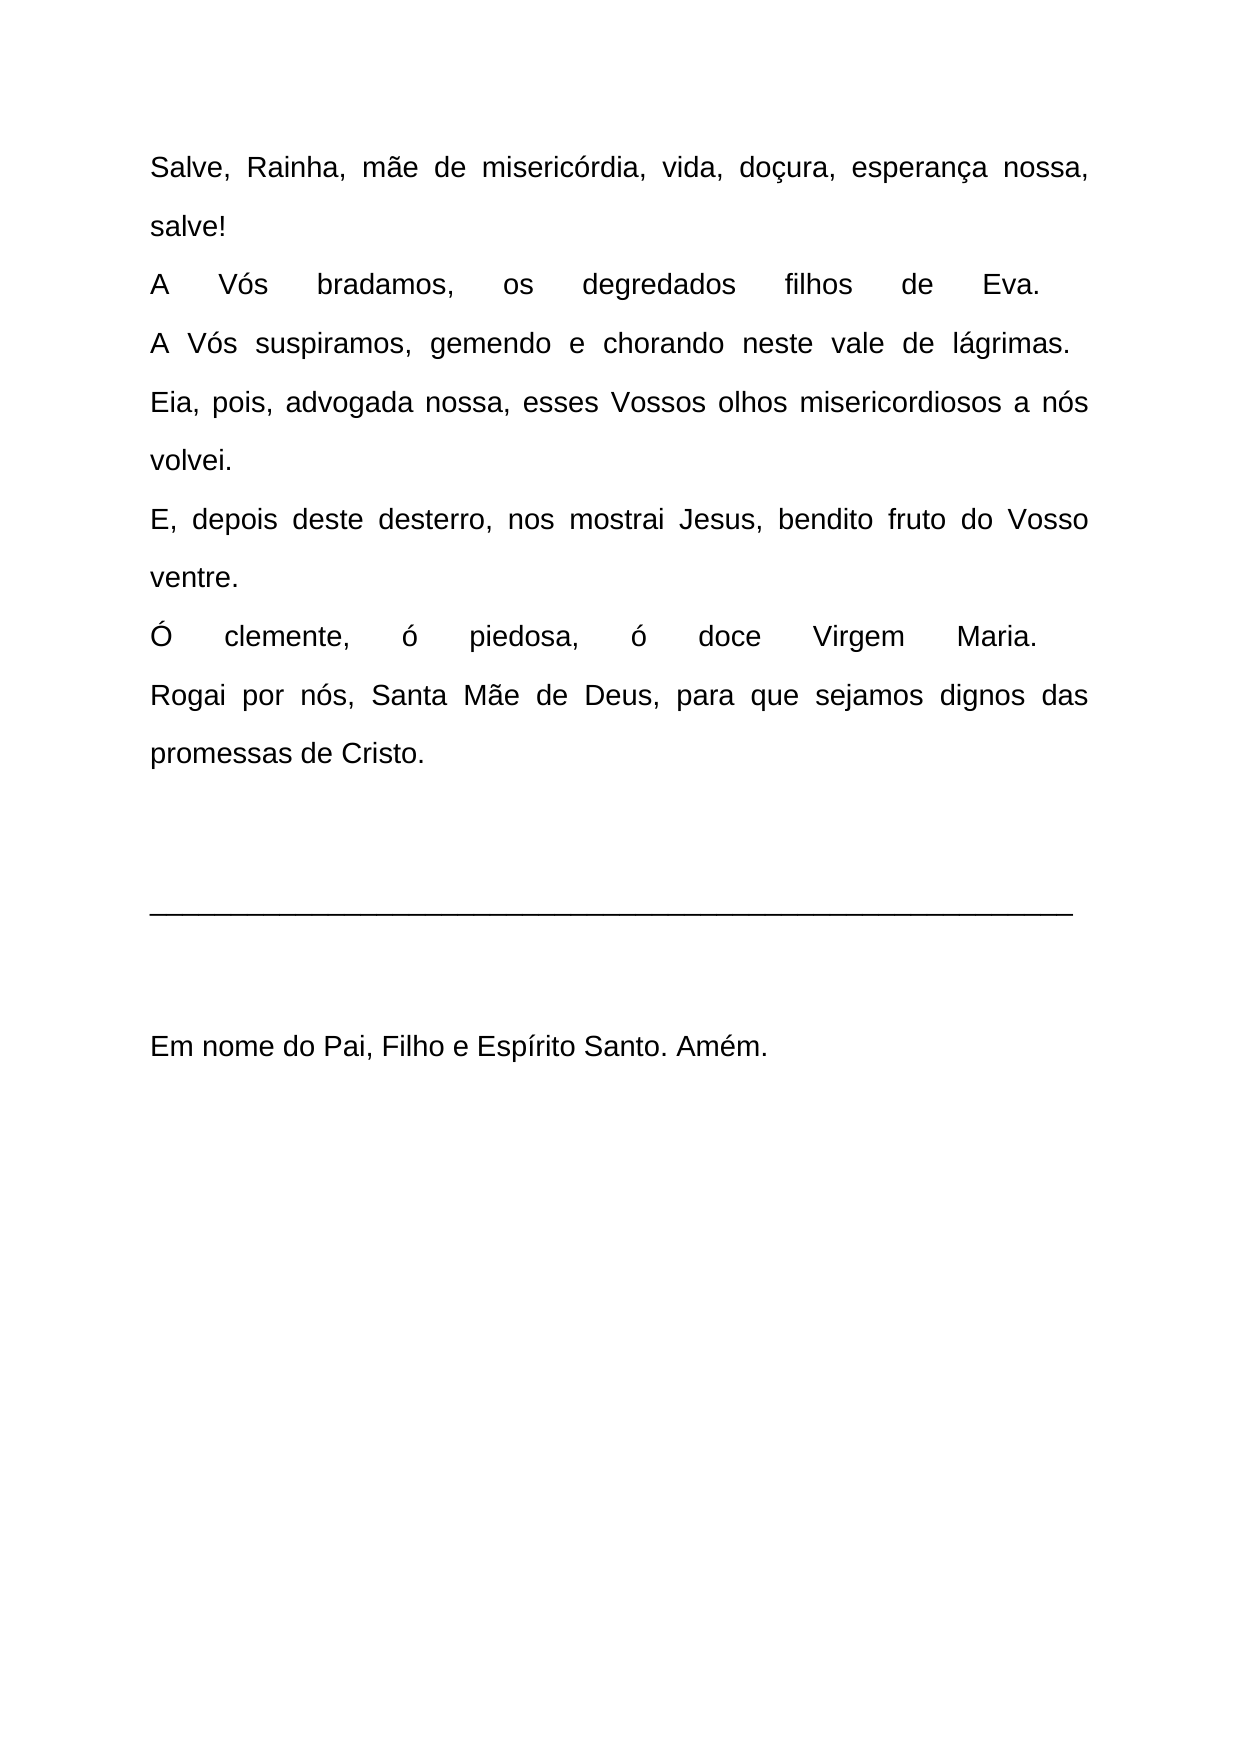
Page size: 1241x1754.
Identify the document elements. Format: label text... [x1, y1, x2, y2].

text _________________________________________________________ [150, 883, 1090, 916]
text Em nome do Pai, Filho e Espírito Santo. Amém. [150, 1029, 1090, 1062]
text Salve, Rainha, mãe de misericórdia, vida, doçura, esperança nossa, salve! A Vós bradamos, os degredados filhos de Eva. A Vós suspiramos, gemendo e chorando neste vale de lágrimas. Eia, pois, advogada nossa, esses Vossos olhos misericordiosos a nós volvei. E, depois deste desterro, nos mostrai Jesus, bendito fruto do Vosso ventre. Ó clemente, ó piedosa, ó doce Virgem Maria. Rogai por nós, Santa Mãe de Deus, para que sejamos dignos das promessas de Cristo. [150, 150, 1090, 770]
